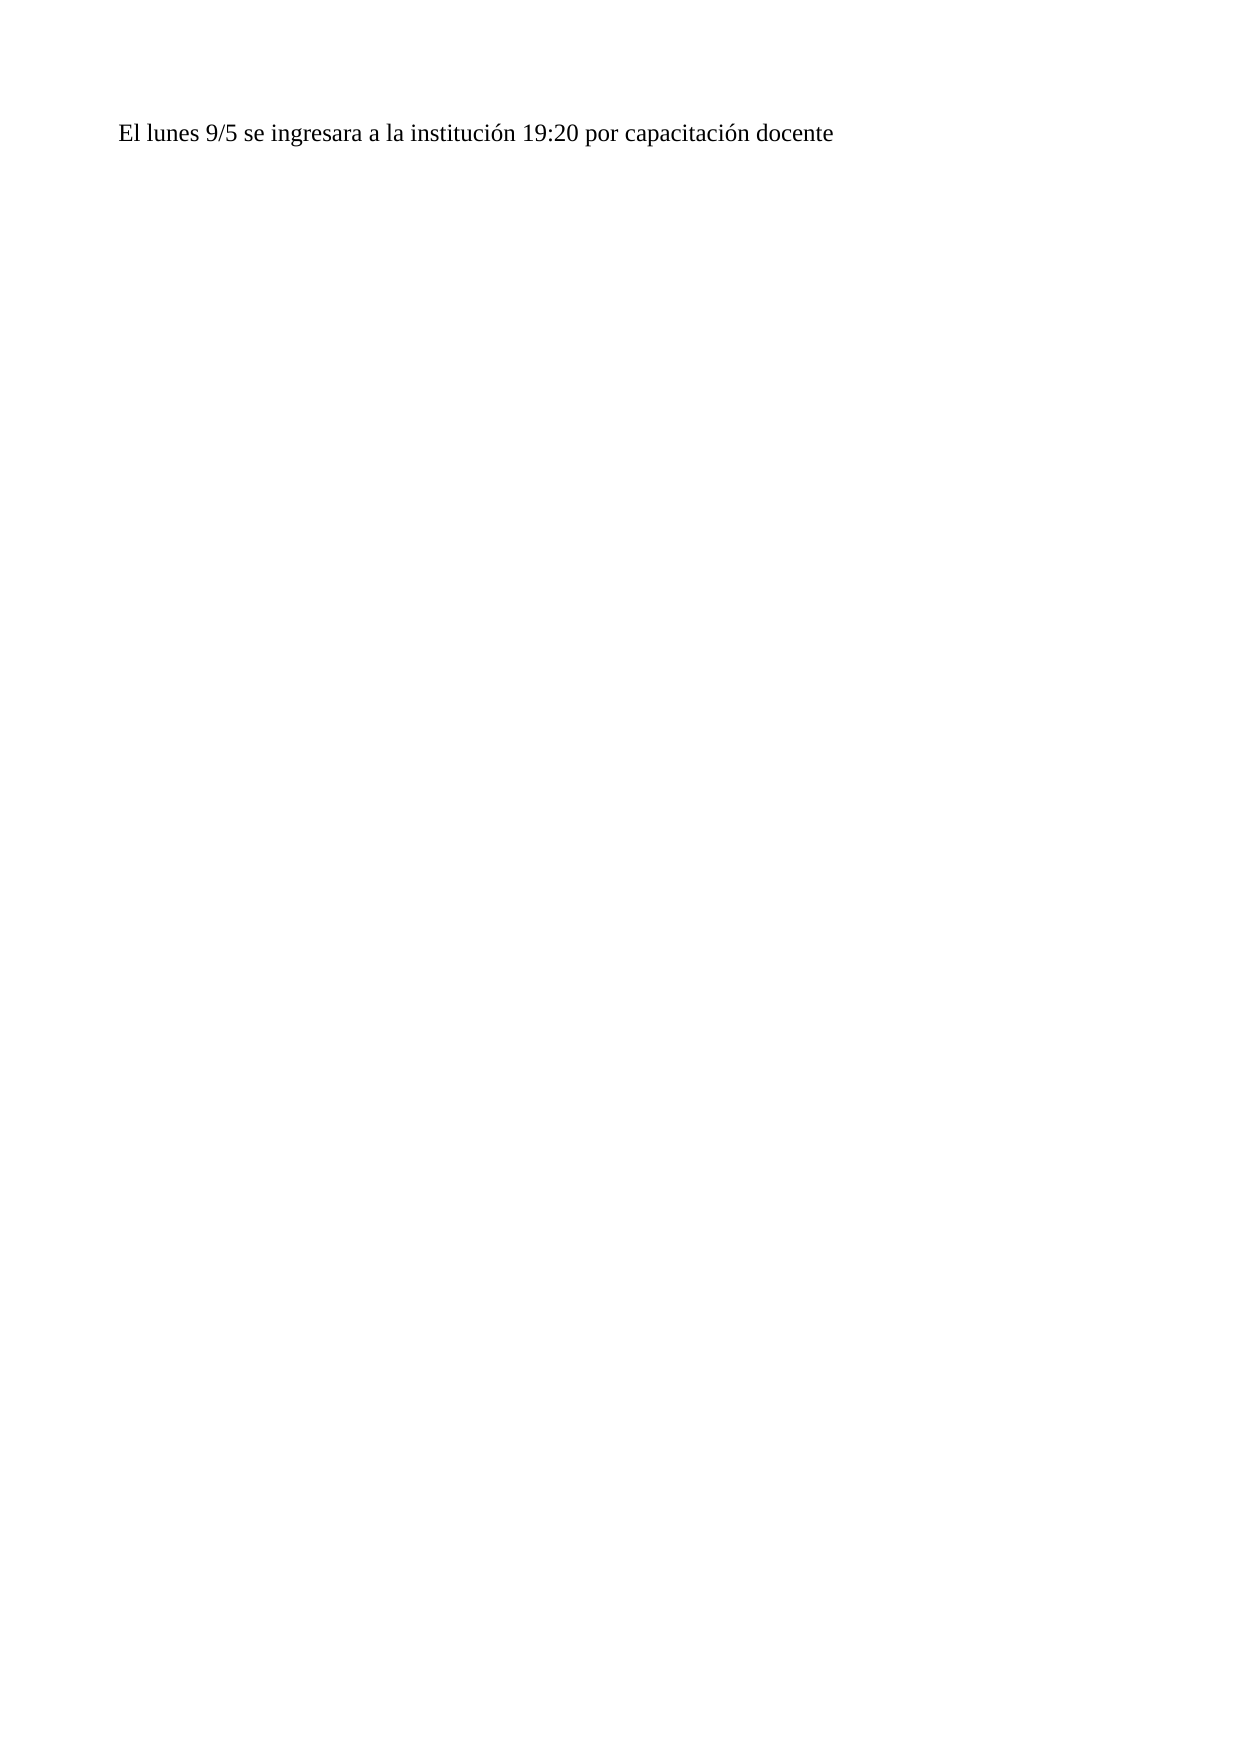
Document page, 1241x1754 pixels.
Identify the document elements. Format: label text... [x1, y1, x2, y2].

text El lunes 9/5 se ingresara a la institución 19:20 por capacitación docente [118, 118, 1122, 147]
